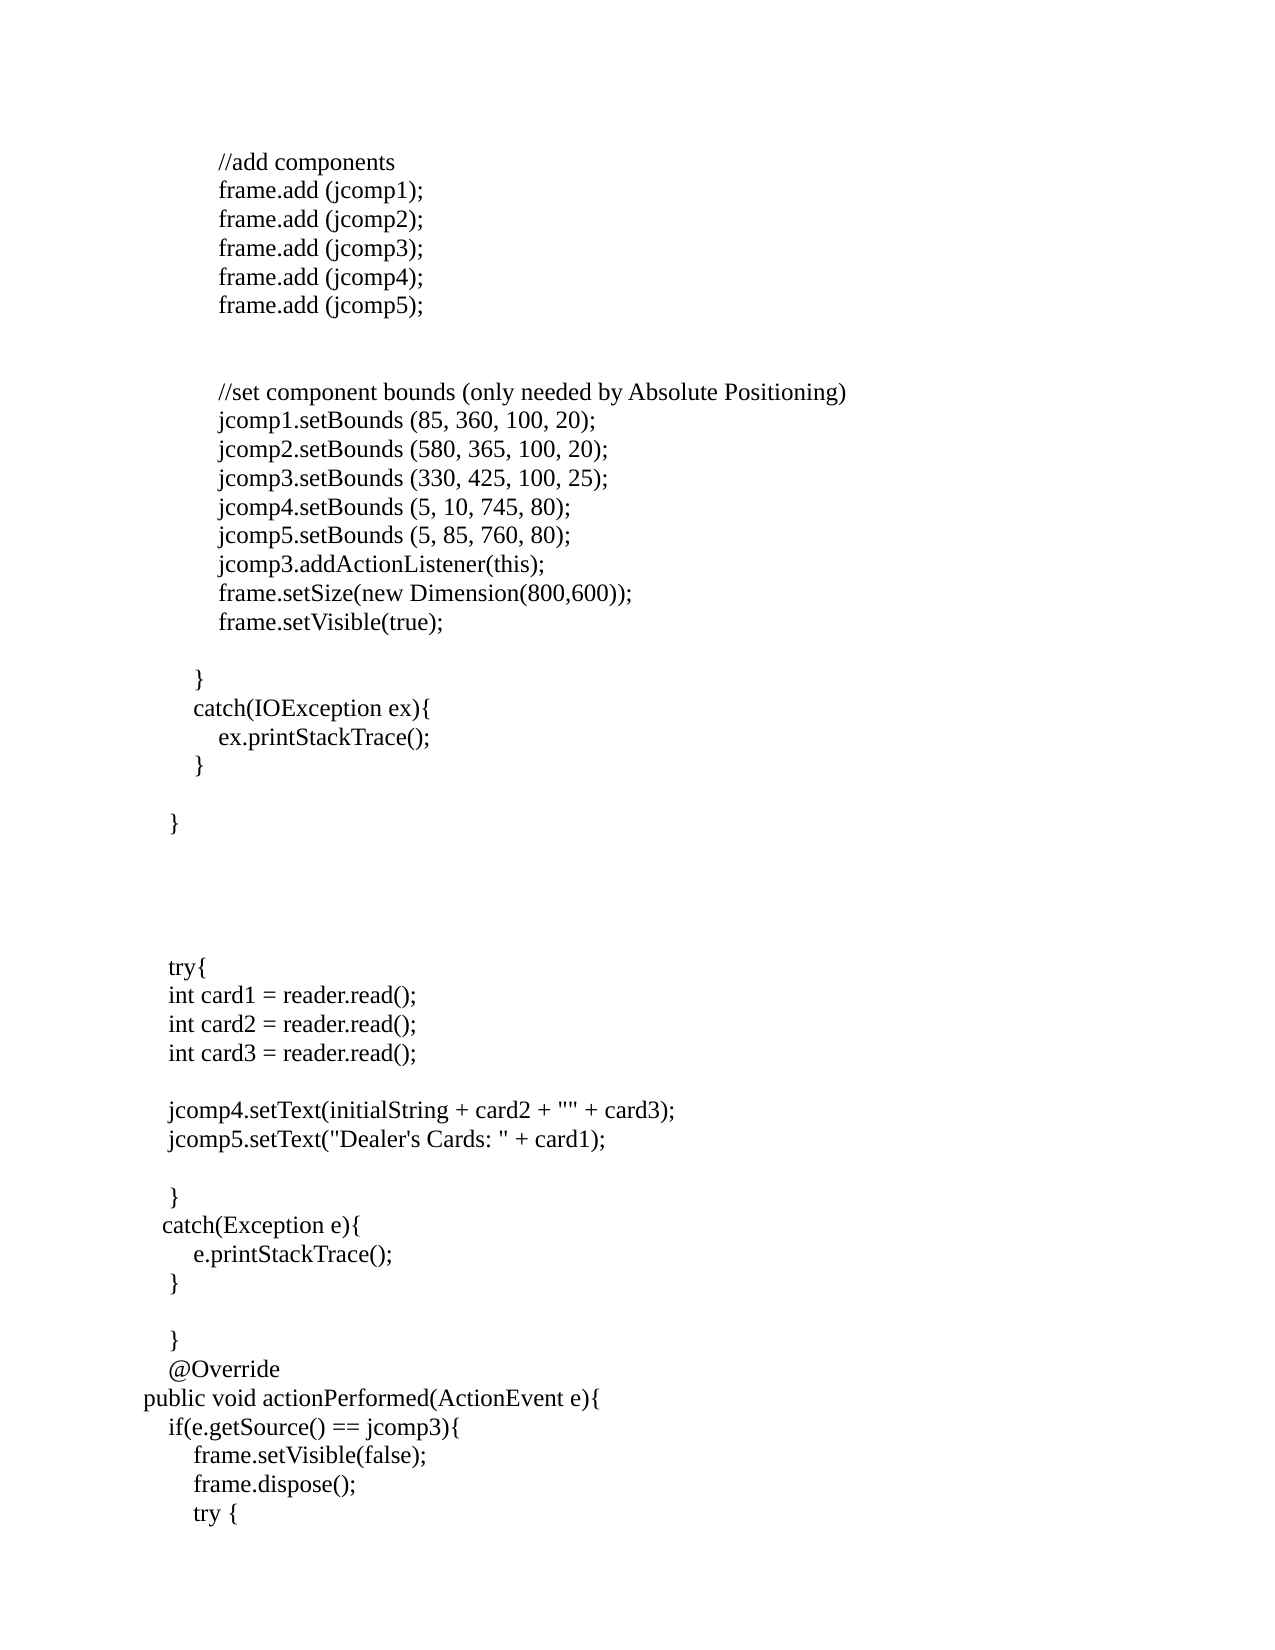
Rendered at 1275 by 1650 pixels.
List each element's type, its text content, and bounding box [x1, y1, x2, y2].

text frame.setVisible(false); [118, 1441, 1157, 1469]
text frame.add (jcomp4); [118, 262, 1157, 291]
text frame.add (jcomp5); [118, 291, 1157, 319]
text jcomp3.setBounds (330, 425, 100, 25); [118, 463, 1157, 492]
text if(e.getSource() == jcomp3){ [118, 1412, 1157, 1441]
text jcomp5.setBounds (5, 85, 760, 80); [118, 521, 1157, 549]
text catch(Exception e){ [118, 1211, 1157, 1239]
text jcomp5.setText("Dealer's Cards: " + card1); [118, 1124, 1157, 1153]
text jcomp2.setBounds (580, 365, 100, 20); [118, 434, 1157, 463]
text jcomp4.setBounds (5, 10, 745, 80); [118, 492, 1157, 521]
text e.printStackTrace(); [118, 1239, 1157, 1268]
text } [118, 751, 1157, 779]
text try{ [118, 952, 1157, 981]
text @Override [118, 1354, 1157, 1383]
text jcomp3.addActionListener(this); [118, 549, 1157, 578]
text ex.printStackTrace(); [118, 722, 1157, 751]
text frame.setVisible(true); [118, 607, 1157, 636]
text jcomp1.setBounds (85, 360, 100, 20); [118, 406, 1157, 434]
text int card1 = reader.read(); [118, 981, 1157, 1009]
text } [118, 808, 1157, 837]
text catch(IOException ex){ [118, 693, 1157, 722]
text frame.add (jcomp3); [118, 233, 1157, 262]
text //add components [118, 147, 1157, 176]
text frame.add (jcomp2); [118, 204, 1157, 233]
text try { [118, 1498, 1157, 1527]
text int card2 = reader.read(); [118, 1009, 1157, 1038]
text public void actionPerformed(ActionEvent e){ [118, 1383, 1157, 1412]
text frame.add (jcomp1); [118, 176, 1157, 204]
text jcomp4.setText(initialString + card2 + "" + card3); [118, 1096, 1157, 1124]
text } [118, 1326, 1157, 1354]
text } [118, 1182, 1157, 1211]
text frame.dispose(); [118, 1469, 1157, 1498]
text int card3 = reader.read(); [118, 1038, 1157, 1067]
text } [118, 1268, 1157, 1297]
text } [118, 664, 1157, 693]
text //set component bounds (only needed by Absolute Positioning) [118, 377, 1157, 406]
text frame.setSize(new Dimension(800,600)); [118, 578, 1157, 607]
